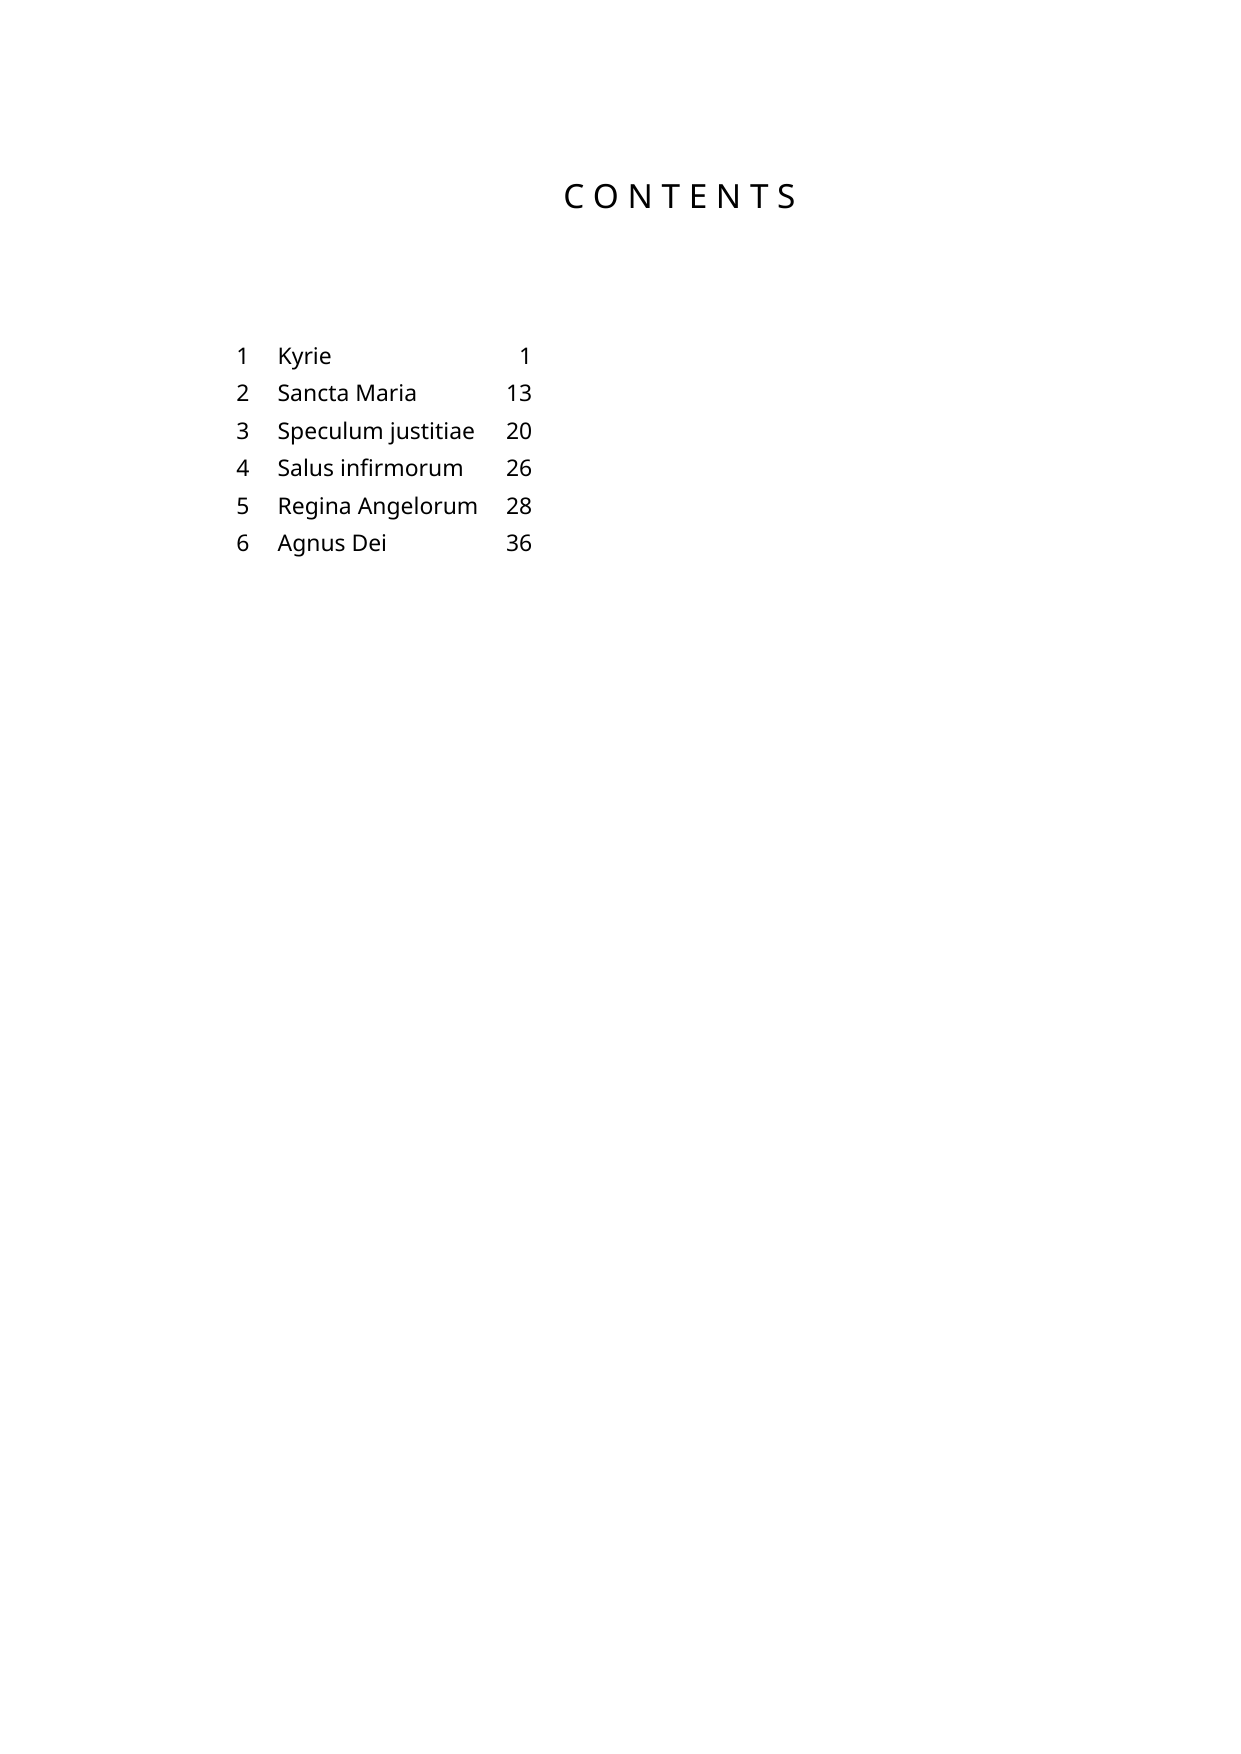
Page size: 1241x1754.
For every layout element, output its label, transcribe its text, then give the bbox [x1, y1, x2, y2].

text 1 Kyrie 1 2 Sancta Maria 13 3 Speculum justitiae 20 4 Salus infirmorum 26 5 Regina Angelorum 28 6 Agnus Dei 36 [236, 339, 1122, 558]
text C O N T E N T S [236, 173, 1122, 218]
